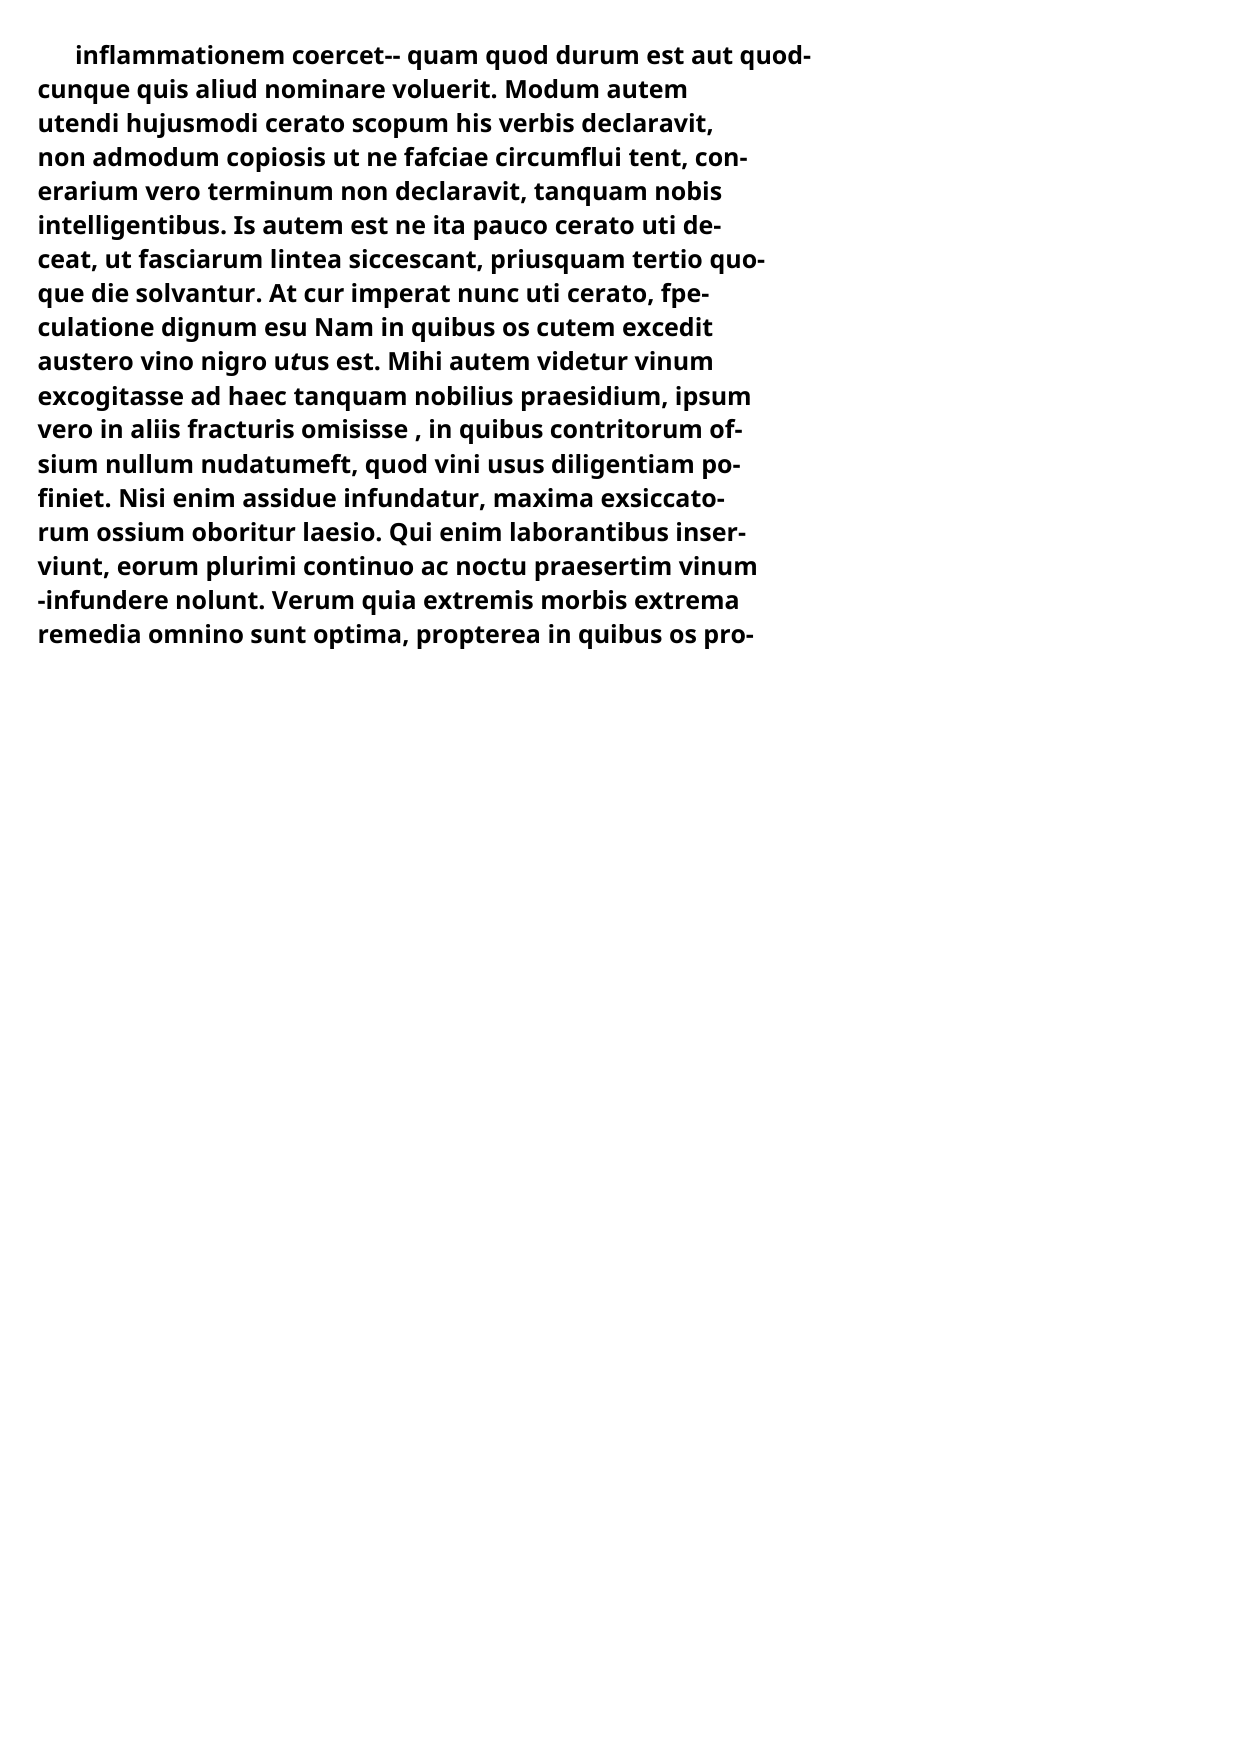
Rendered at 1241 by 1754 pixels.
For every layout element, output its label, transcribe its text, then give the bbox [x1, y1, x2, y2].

text inflammationem coercet-- quam quod durum est aut quod- cunque quis aliud nominare voluerit. Modum autem utendi hujusmodi cerato scopum his verbis declaravit, non admodum copiosis ut ne fafciae circumflui tent, con- erarium vero terminum non declaravit, tanquam nobis intelligentibus. Is autem est ne ita pauco cerato uti de- ceat, ut fasciarum lintea siccescant, priusquam tertio quo- que die solvantur. At cur imperat nunc uti cerato, fpe- culatione dignum esu Nam in quibus os cutem excedit austero vino nigro utus est. Mihi autem videtur vinum excogitasse ad haec tanquam nobilius praesidium, ipsum vero in aliis fracturis omisisse , in quibus contritorum of- sium nullum nudatumeft, quod vini usus diligentiam po- finiet. Nisi enim assidue infundatur, maxima exsiccato- rum ossium oboritur laesio. Qui enim laborantibus inser- viunt, eorum plurimi continuo ac noctu praesertim vinum -infundere nolunt. Verum quia extremis morbis extrema remedia omnino sunt optima, propterea in quibus os pro- [37, 37, 1203, 651]
